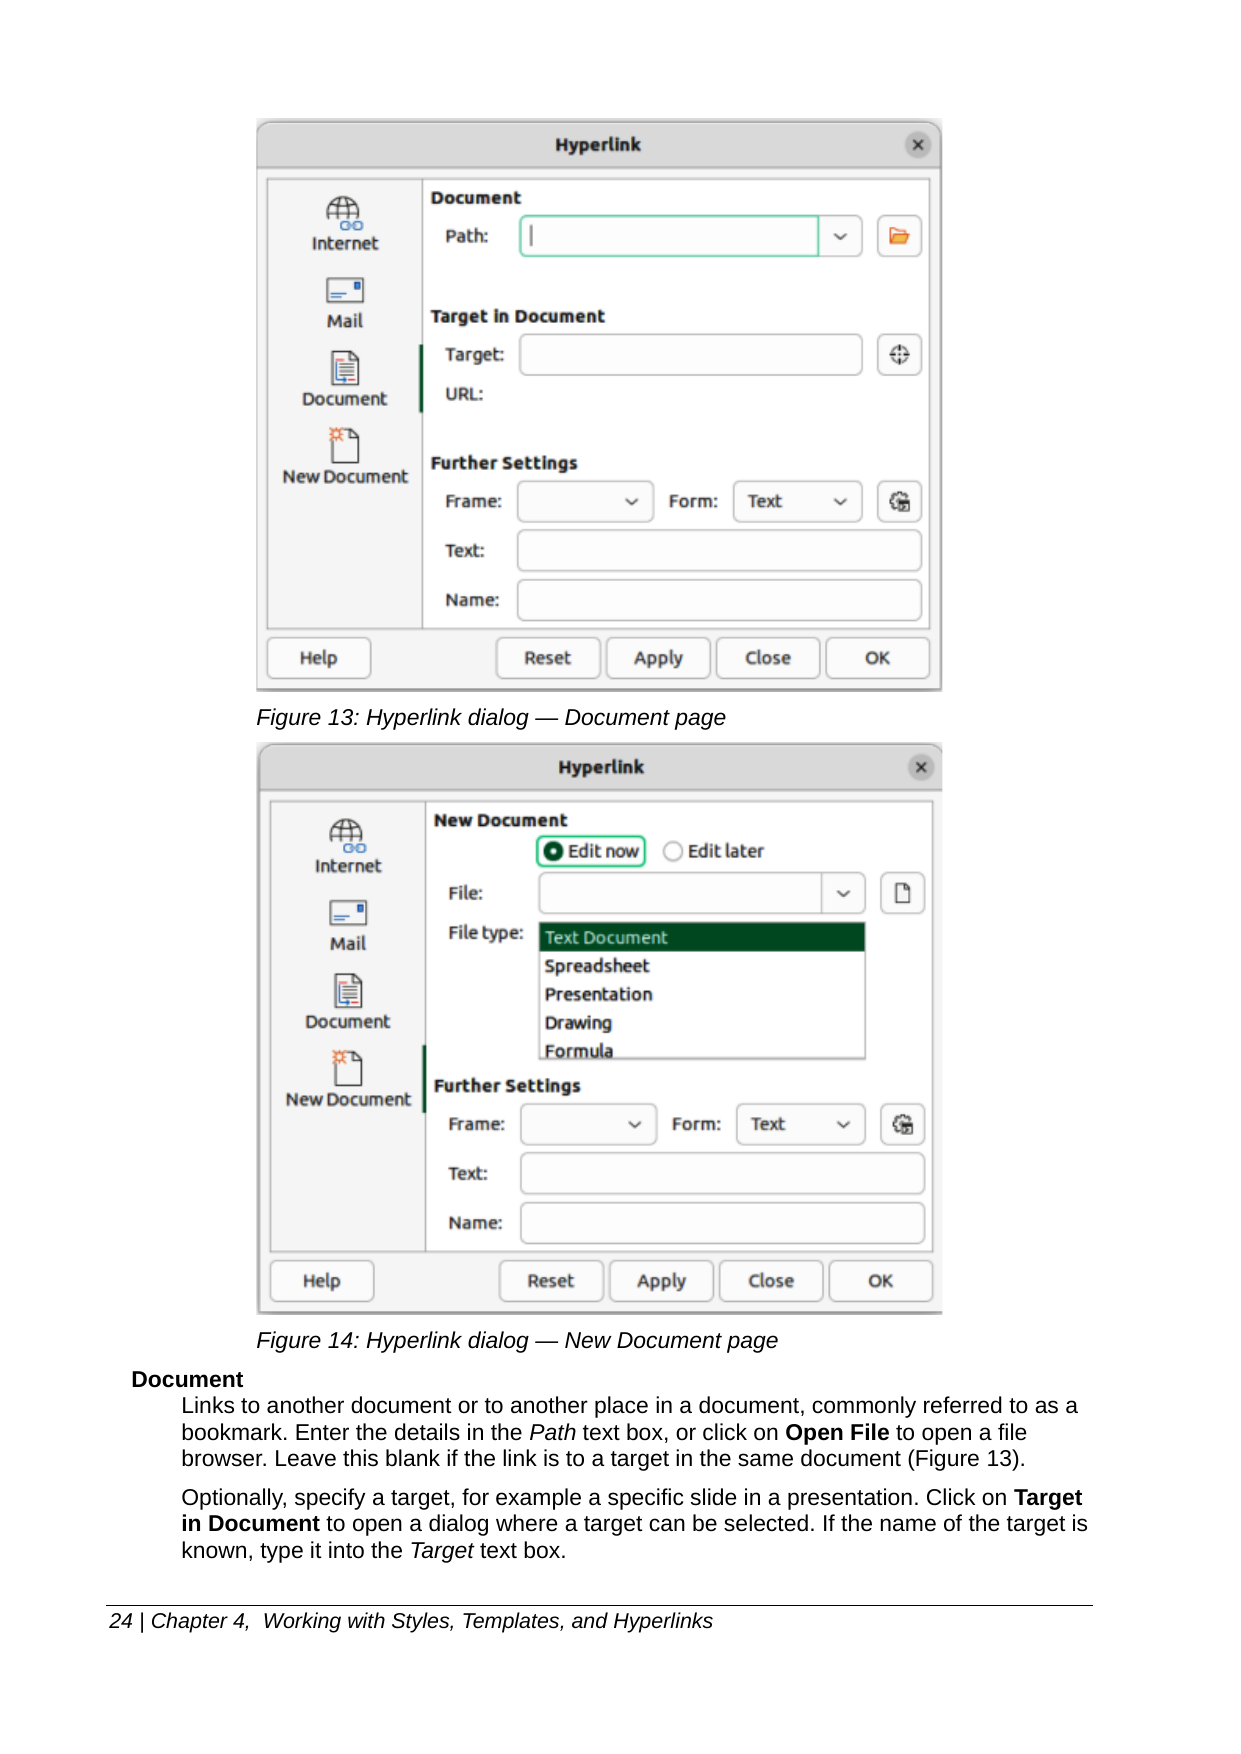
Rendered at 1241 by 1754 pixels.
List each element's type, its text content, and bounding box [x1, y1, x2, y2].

text Figure 14: Hyperlink dialog — New Document page [256, 1327, 943, 1353]
picture [256, 118, 943, 692]
text Optionally, specify a target, for example a specific slide in a presentation. Click on Target in Document to open a dialog where a target can be selected. If the name of the target is known, type it into the Target text box. [181, 1484, 1093, 1563]
picture [256, 742, 943, 1315]
text Links to another document or to another place in a document, commonly referred to as a bookmark. Enter the details in the Path text box, or click on Open File to open a file browser. Leave this blank if the link is to a target in the same document (Figure 13). [181, 1392, 1093, 1471]
text Figure 13: Hyperlink dialog — Document page [256, 704, 943, 730]
text Document [131, 1366, 1093, 1392]
